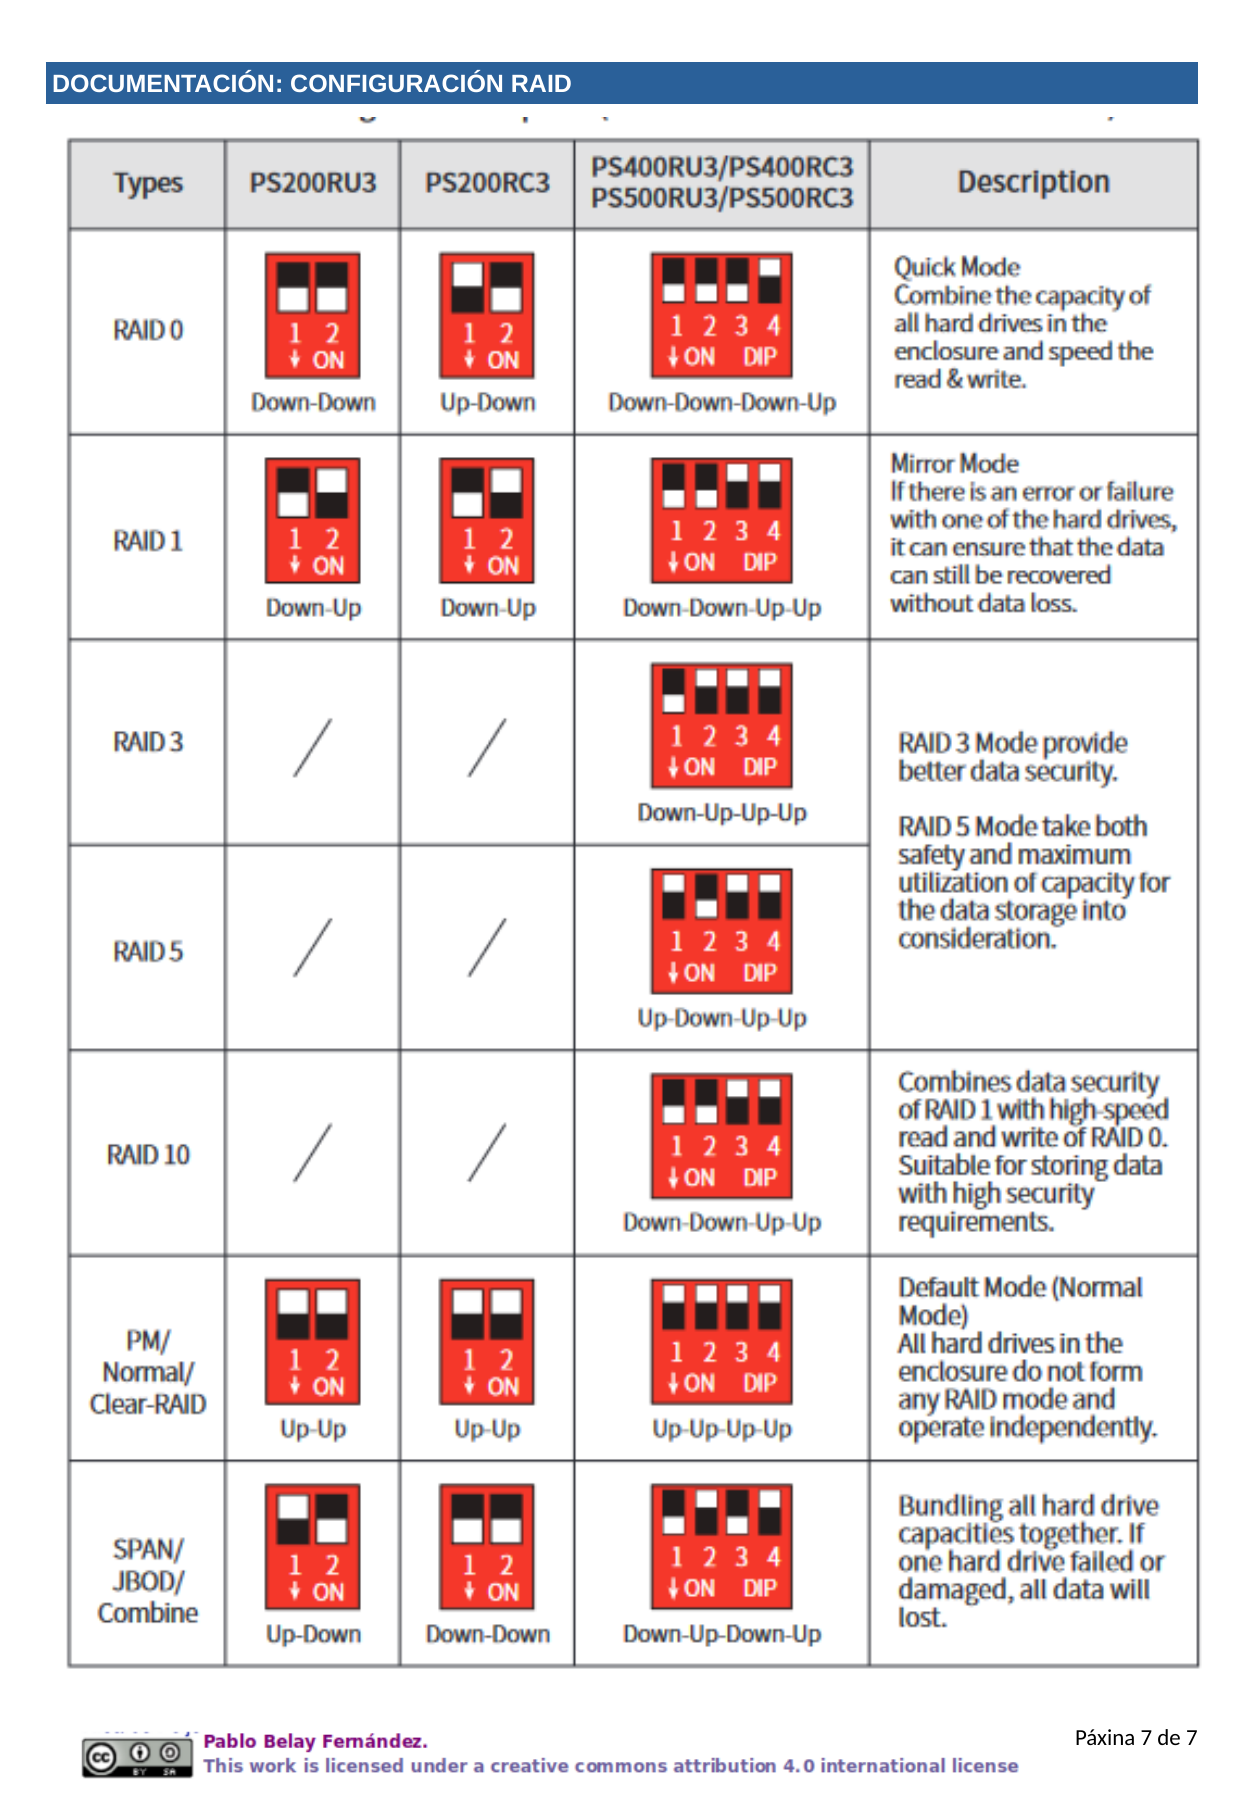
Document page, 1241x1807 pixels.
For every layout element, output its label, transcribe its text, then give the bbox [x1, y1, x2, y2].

table_header DOCUMENTACIÓN: CONFIGURACIÓN RAID [47, 63, 1197, 103]
picture [46, 117, 1217, 1684]
picture [65, 1722, 1035, 1787]
